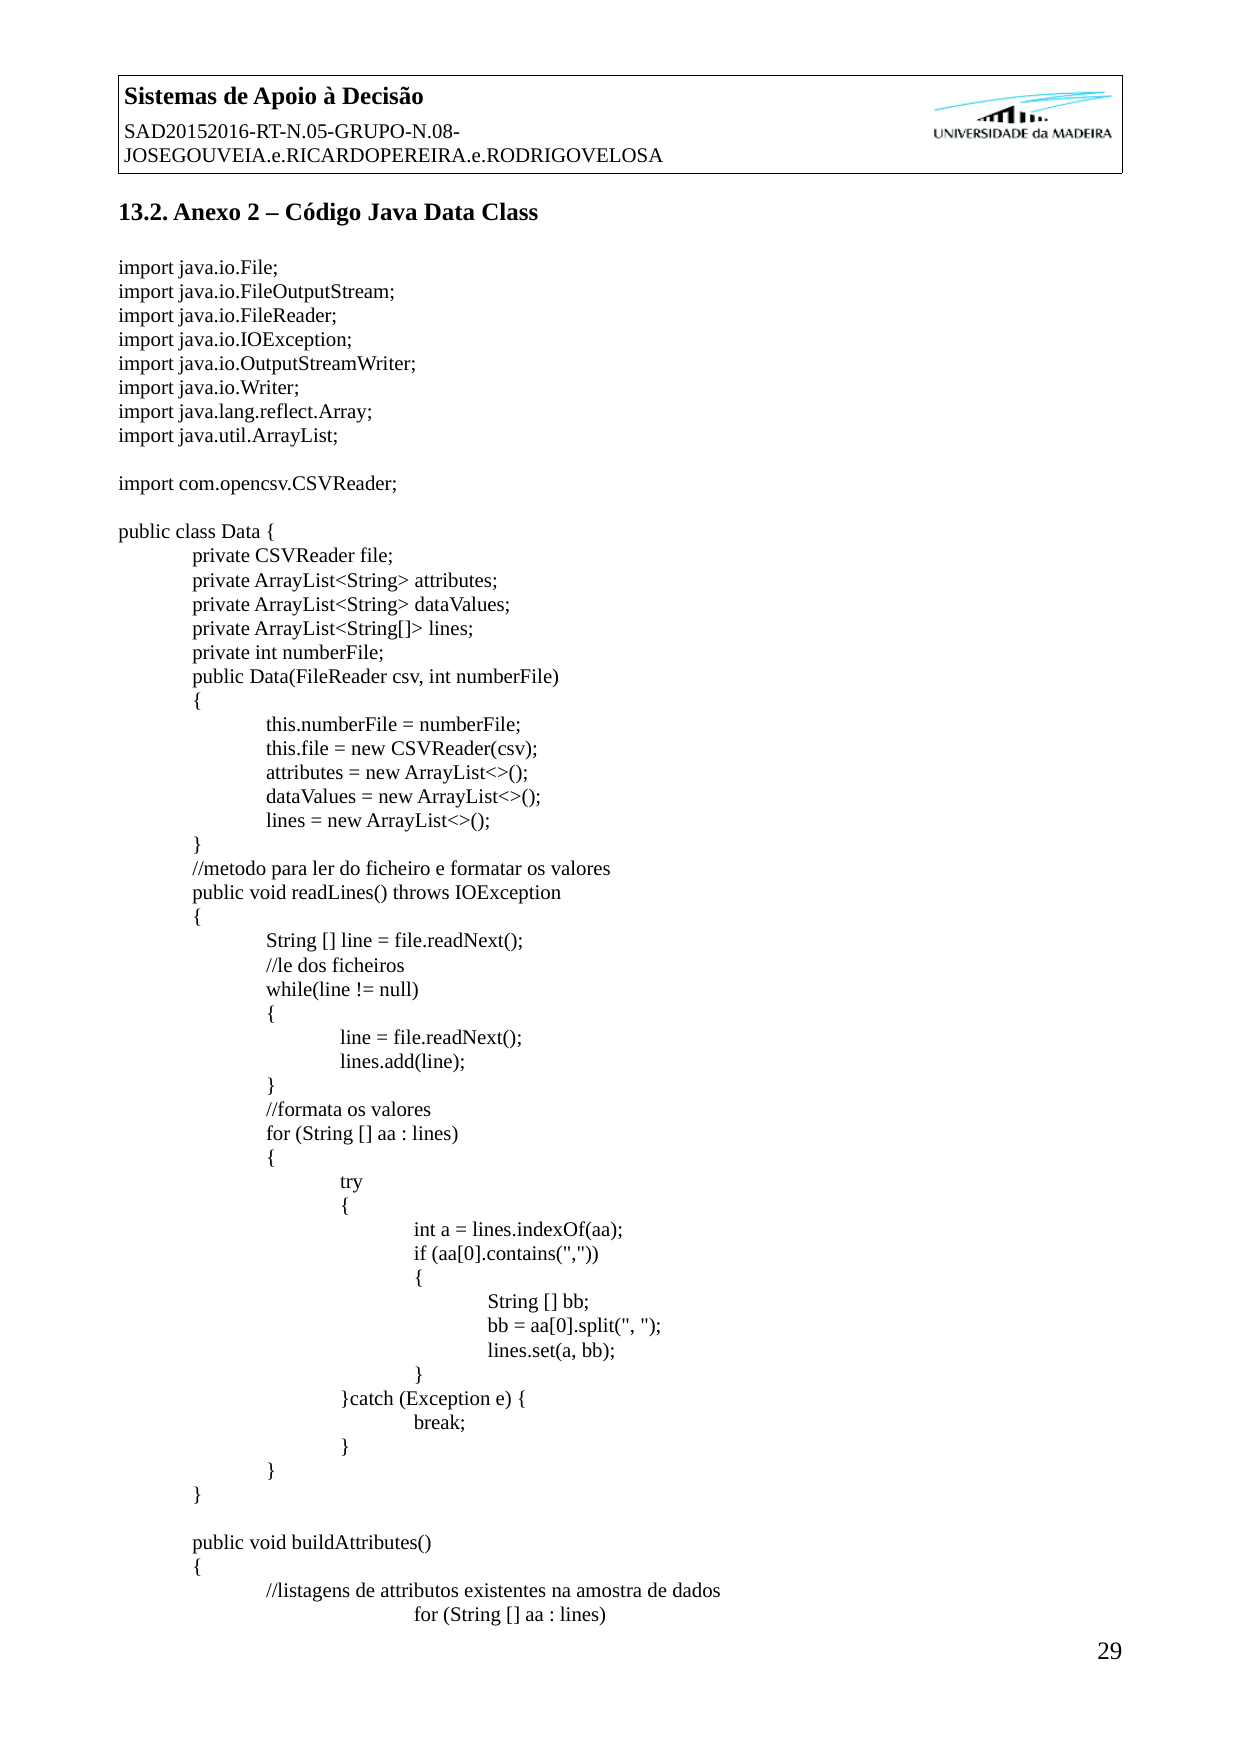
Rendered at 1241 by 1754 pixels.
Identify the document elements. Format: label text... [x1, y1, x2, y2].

text } [118, 1482, 1122, 1506]
text while(line != null) [118, 977, 1122, 1001]
text this.numberFile = numberFile; [118, 712, 1122, 736]
text }catch (Exception e) { [118, 1386, 1122, 1410]
text int a = lines.indexOf(aa); [118, 1217, 1122, 1241]
text } [118, 832, 1122, 856]
text dataValues = new ArrayList<>(); [118, 784, 1122, 808]
text private ArrayList<String> attributes; [118, 567, 1122, 592]
text { [118, 904, 1122, 928]
text } [118, 1434, 1122, 1458]
text break; [118, 1410, 1122, 1434]
text { [118, 1145, 1122, 1169]
text if (aa[0].contains(",")) [118, 1241, 1122, 1265]
text import java.io.IOException; [118, 327, 1122, 351]
text try [118, 1169, 1122, 1193]
text for (String [] aa : lines) [118, 1602, 1122, 1626]
text import java.io.FileReader; [118, 303, 1122, 327]
text //metodo para ler do ficheiro e formatar os valores [118, 856, 1122, 880]
text //formata os valores [118, 1097, 1122, 1121]
text lines = new ArrayList<>(); [118, 808, 1122, 832]
text { [118, 1265, 1122, 1289]
text this.file = new CSVReader(csv); [118, 736, 1122, 760]
text } [118, 1073, 1122, 1097]
text bb = aa[0].split(", "); [118, 1313, 1122, 1337]
text private int numberFile; [118, 640, 1122, 664]
text import com.opencsv.CSVReader; [118, 471, 1122, 495]
text 13.2. Anexo 2 – Código Java Data Class [118, 197, 1122, 226]
text public void buildAttributes() [118, 1530, 1122, 1554]
text private CSVReader file; [118, 543, 1122, 567]
text lines.set(a, bb); [118, 1337, 1122, 1362]
text import java.io.FileOutputStream; [118, 279, 1122, 303]
text String [] bb; [118, 1289, 1122, 1313]
text private ArrayList<String> dataValues; [118, 592, 1122, 616]
text } [118, 1458, 1122, 1482]
text { [118, 1193, 1122, 1217]
text import java.lang.reflect.Array; [118, 399, 1122, 423]
text { [118, 1001, 1122, 1025]
text public Data(FileReader csv, int numberFile) [118, 664, 1122, 688]
text import java.io.Writer; [118, 375, 1122, 399]
text } [118, 1362, 1122, 1386]
text //le dos ficheiros [118, 952, 1122, 977]
text import java.util.ArrayList; [118, 423, 1122, 447]
text import java.io.File; [118, 255, 1122, 279]
text private ArrayList<String[]> lines; [118, 616, 1122, 640]
text lines.add(line); [118, 1049, 1122, 1073]
text //listagens de attributos existentes na amostra de dados [118, 1578, 1122, 1602]
picture [919, 80, 1120, 145]
text public void readLines() throws IOException [118, 880, 1122, 904]
text public class Data { [118, 519, 1122, 543]
text String [] line = file.readNext(); [118, 928, 1122, 952]
text line = file.readNext(); [118, 1025, 1122, 1049]
text { [118, 1554, 1122, 1578]
text import java.io.OutputStreamWriter; [118, 351, 1122, 375]
text for (String [] aa : lines) [118, 1121, 1122, 1145]
text { [118, 688, 1122, 712]
text attributes = new ArrayList<>(); [118, 760, 1122, 784]
